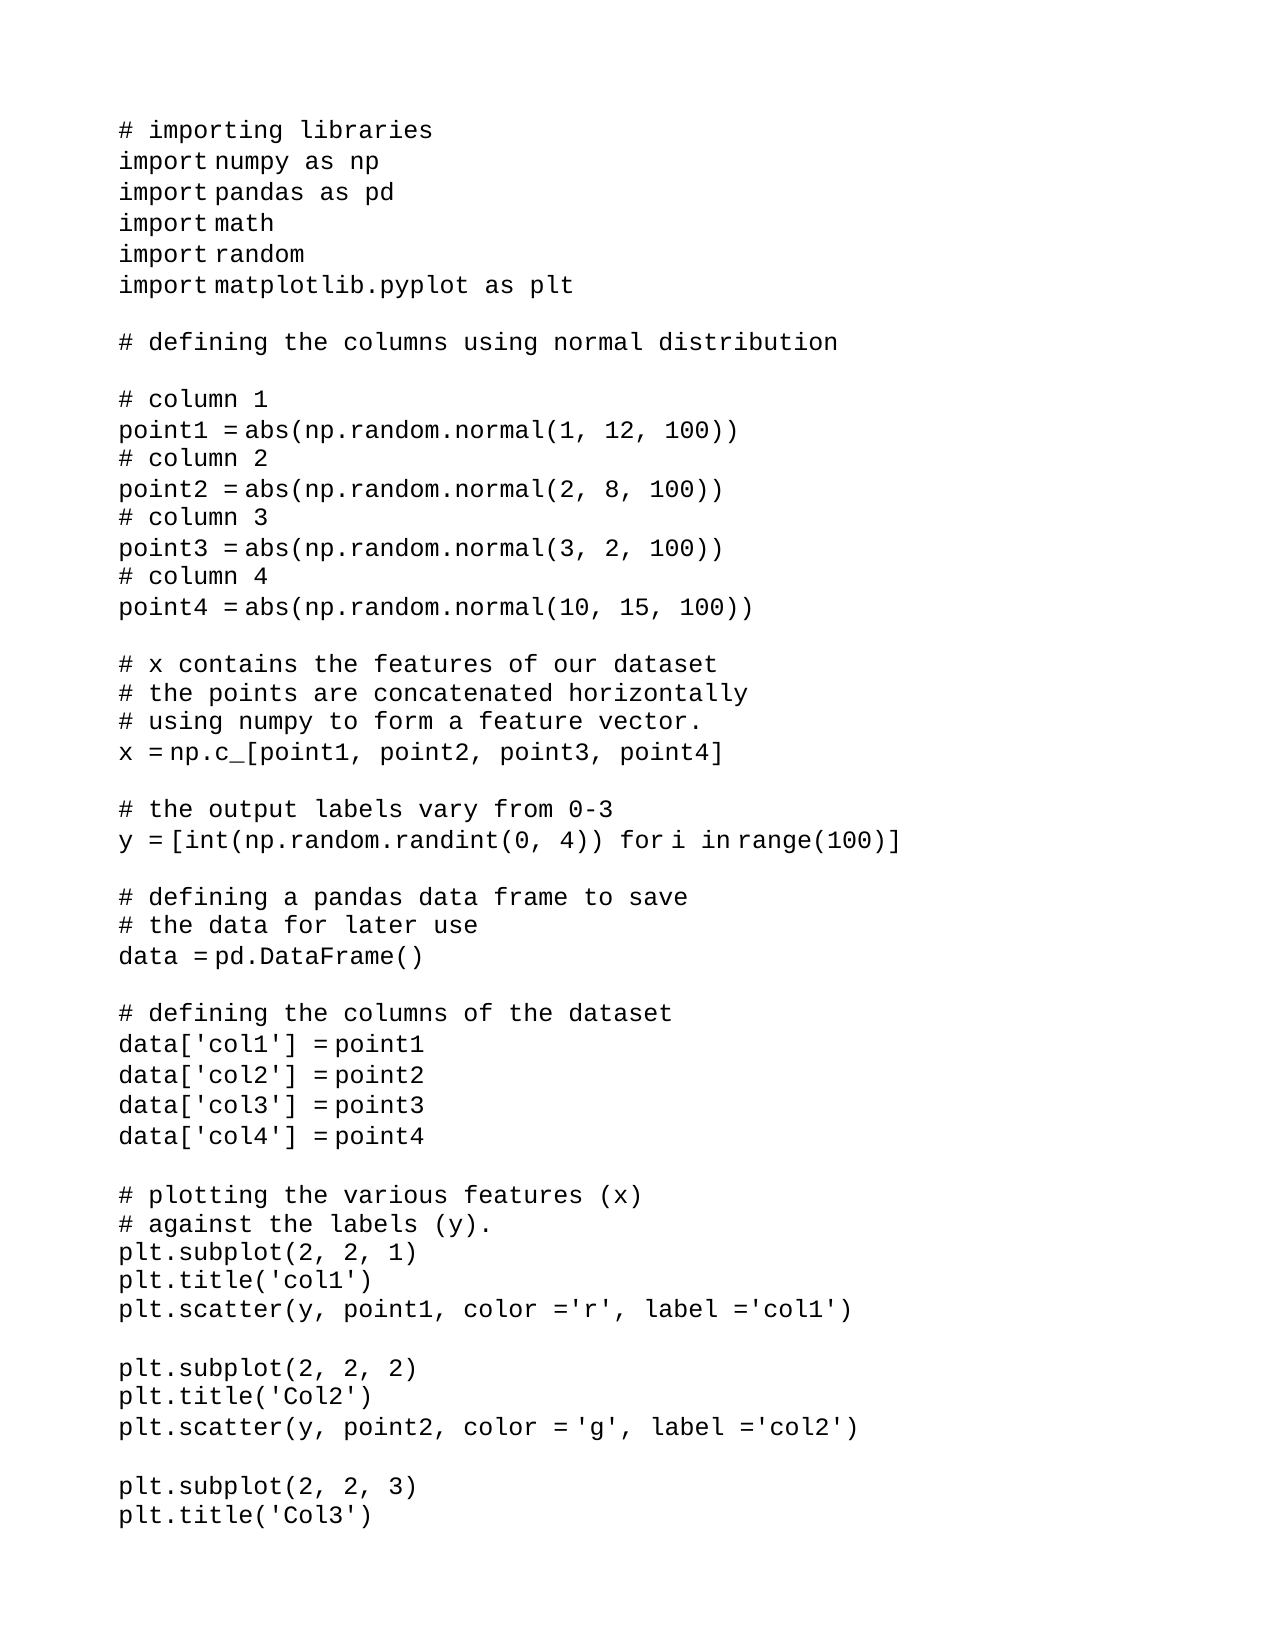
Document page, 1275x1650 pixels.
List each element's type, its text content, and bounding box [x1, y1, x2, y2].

table_header # importing libraries import numpy as np import pandas as pd import math import random import matplotlib.pyplot as plt # defining the columns using normal distribution # column 1 point1 = abs(np.random.normal(1, 12, 100)) # column 2 point2 = abs(np.random.normal(2, 8, 100)) # column 3 point3 = abs(np.random.normal(3, 2, 100)) # column 4 point4 = abs(np.random.normal(10, 15, 100)) # x contains the features of our dataset # the points are concatenated horizontally # using numpy to form a feature vector. x = np.c_[point1, point2, point3, point4] # the output labels vary from 0-3 y = [int(np.random.randint(0, 4)) for i in range(100)] # defining a pandas data frame to save # the data for later use data = pd.DataFrame() # defining the columns of the dataset data['col1'] = point1 data['col2'] = point2 data['col3'] = point3 data['col4'] = point4 # plotting the various features (x) # against the labels (y). plt.subplot(2, 2, 1) plt.title('col1') plt.scatter(y, point1, color ='r', label ='col1') plt.subplot(2, 2, 2) plt.title('Col2') plt.scatter(y, point2, color = 'g', label ='col2') plt.subplot(2, 2, 3) plt.title('Col3') [118, 118, 920, 1531]
